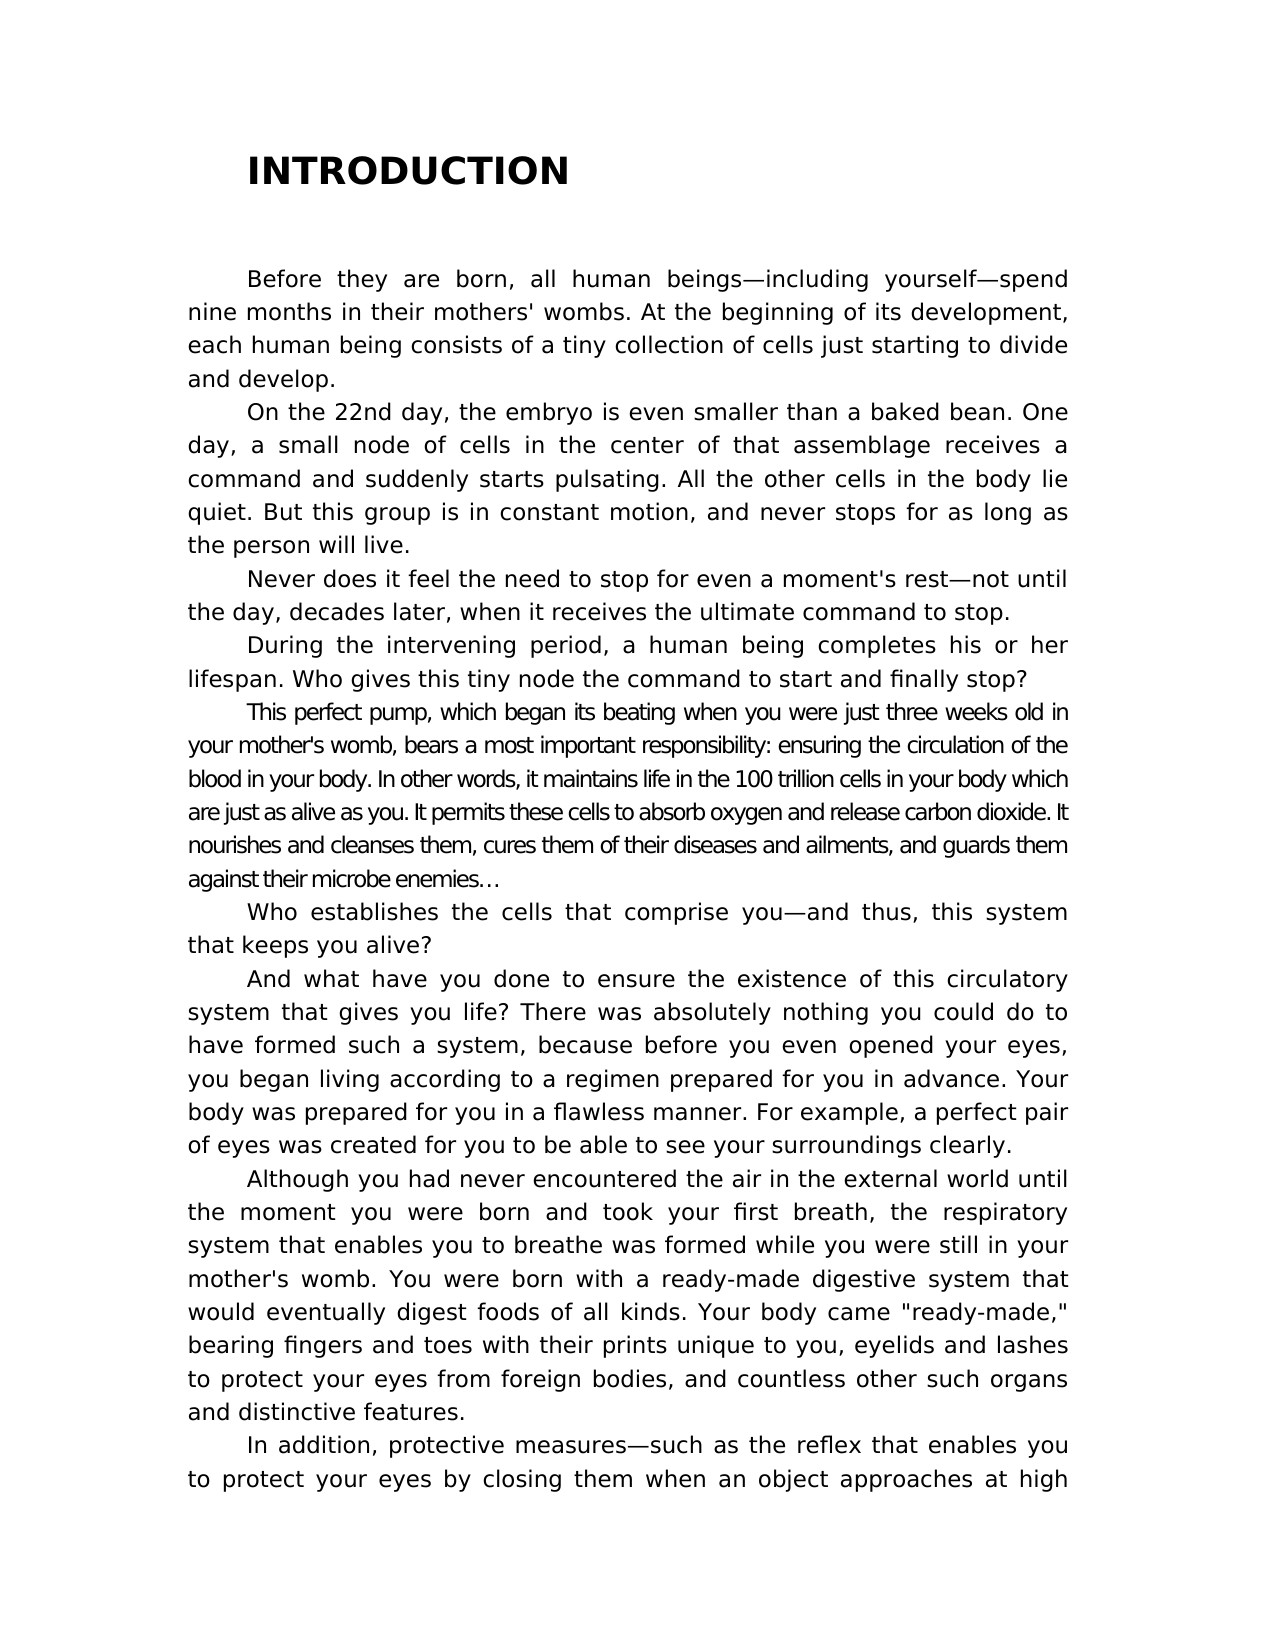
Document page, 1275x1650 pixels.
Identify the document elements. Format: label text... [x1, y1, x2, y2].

text In addition, protective measures—such as the reflex that enables you to protect your eyes by closing them when an object approaches at high [187, 1427, 1070, 1494]
text Before they are born, all human beings—including yourself—spend nine months in their mothers' wombs. At the beginning of its development, each human being consists of a tiny collection of cells just starting to divide and develop. [187, 260, 1070, 394]
text Although you had never encountered the air in the external world until the moment you were born and took your first breath, the respiratory system that enables you to breathe was formed while you were still in your mother's womb. You were born with a ready-made digestive system that would eventually digest foods of all kinds. Your body came "ready-made," bearing fingers and toes with their prints unique to you, eyelids and lashes to protect your eyes from foreign bodies, and countless other such organs and distinctive features. [187, 1160, 1070, 1427]
text And what have you done to ensure the existence of this circulatory system that gives you life? There was absolutely nothing you could do to have formed such a system, because before you even opened your eyes, you began living according to a regimen prepared for you in advance. Your body was prepared for you in a flawless manner. For example, a perfect pair of eyes was created for you to be able to see your surroundings clearly. [187, 960, 1070, 1160]
text Never does it feel the need to stop for even a moment's rest—not until the day, decades later, when it receives the ultimate command to stop. [187, 560, 1070, 627]
text Who establishes the cells that comprise you—and thus, this system that keeps you alive? [187, 894, 1070, 960]
text INTRODUCTION [187, 150, 1070, 194]
text During the intervening period, a human being completes his or her lifespan. Who gives this tiny node the command to start and finally stop? [187, 627, 1070, 694]
text This perfect pump, which began its beating when you were just three weeks old in your mother's womb, bears a most important responsibility: ensuring the circulation of the blood in your body. In other words, it maintains life in the 100 trillion cells in your body which are just as alive as you. It permits these cells to absorb oxygen and release carbon dioxide. It nourishes and cleanses them, cures them of their diseases and ailments, and guards them against their microbe enemies… [187, 694, 1070, 894]
text On the 22nd day, the embryo is even smaller than a baked bean. One day, a small node of cells in the center of that assemblage receives a command and suddenly starts pulsating. All the other cells in the body lie quiet. But this group is in constant motion, and never stops for as long as the person will live. [187, 394, 1070, 560]
